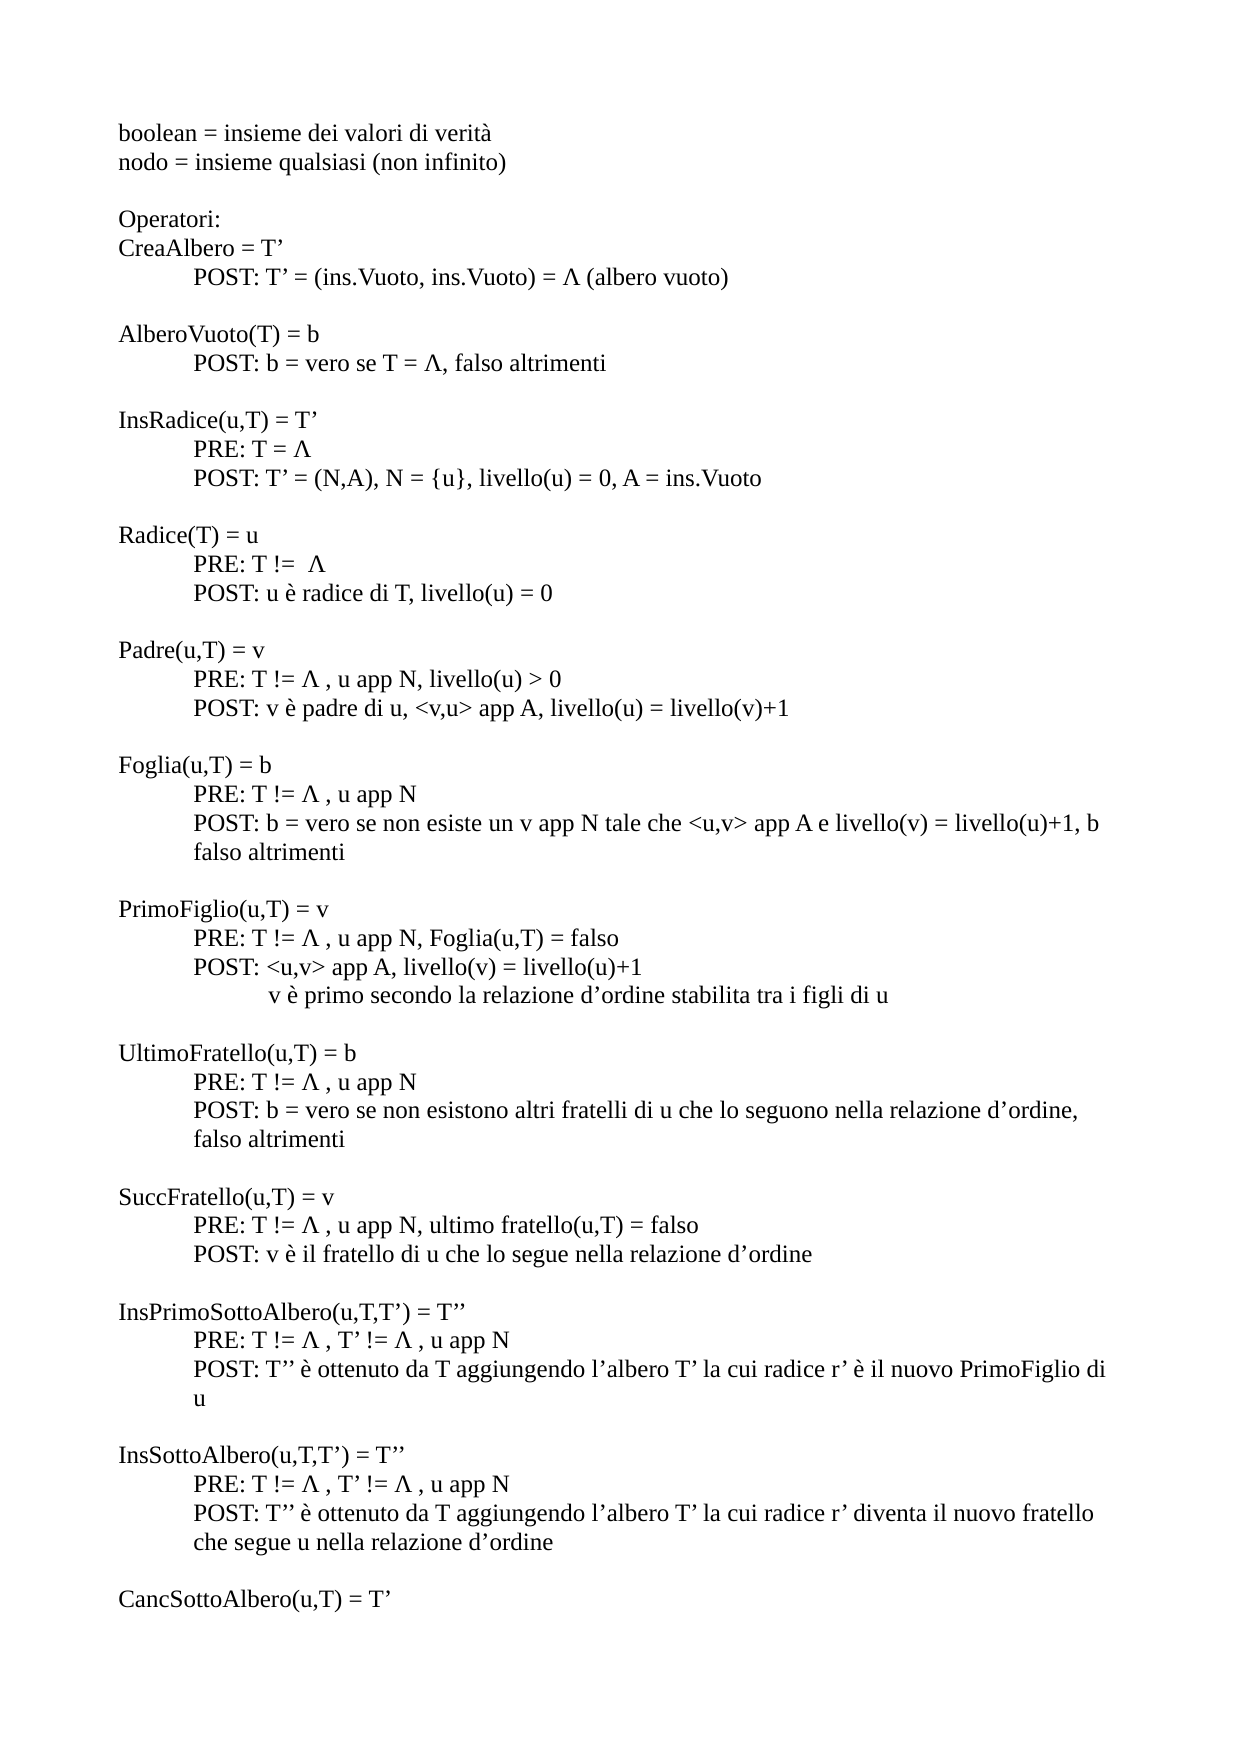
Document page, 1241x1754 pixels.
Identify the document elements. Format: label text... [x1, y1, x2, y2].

text AlberoVuoto(T) = b [118, 319, 1122, 348]
text POST: T’ = (N,A), N = {u}, livello(u) = 0, A = ins.Vuoto [118, 463, 1122, 492]
text POST: v è padre di u, <v,u> app A, livello(u) = livello(v)+1 [118, 693, 1122, 722]
text v è primo secondo la relazione d’ordine stabilita tra i figli di u [118, 981, 1122, 1009]
text PRE: T != Λ , u app N [118, 1067, 1122, 1096]
text PRE: T = Λ [118, 434, 1122, 463]
text boolean = insieme dei valori di verità [118, 118, 1122, 147]
text POST: <u,v> app A, livello(v) = livello(u)+1 [118, 952, 1122, 981]
text Radice(T) = u [118, 521, 1122, 549]
text PRE: T != Λ , T’ != Λ , u app N [118, 1326, 1122, 1354]
text PRE: T != Λ , u app N, Foglia(u,T) = falso [118, 923, 1122, 952]
text InsRadice(u,T) = T’ [118, 406, 1122, 434]
text CreaAlbero = T’ [118, 233, 1122, 262]
text POST: T’ = (ins.Vuoto, ins.Vuoto) = Λ (albero vuoto) [118, 262, 1122, 291]
text POST: T’’ è ottenuto da T aggiungendo l’albero T’ la cui radice r’ è il nuovo PrimoFiglio di u [118, 1354, 1122, 1412]
text PRE: T != Λ , u app N [118, 779, 1122, 808]
text Foglia(u,T) = b [118, 751, 1122, 779]
text SuccFratello(u,T) = v [118, 1182, 1122, 1211]
text POST: b = vero se non esistono altri fratelli di u che lo seguono nella relazione d’ordine, [118, 1096, 1122, 1124]
text UltimoFratello(u,T) = b [118, 1038, 1122, 1067]
text PrimoFiglio(u,T) = v [118, 894, 1122, 923]
text nodo = insieme qualsiasi (non infinito) [118, 147, 1122, 176]
text falso altrimenti [118, 1124, 1122, 1153]
text Padre(u,T) = v [118, 636, 1122, 664]
text POST: v è il fratello di u che lo segue nella relazione d’ordine [118, 1239, 1122, 1268]
text PRE: T != Λ , u app N, ultimo fratello(u,T) = falso [118, 1211, 1122, 1239]
text Operatori: [118, 204, 1122, 233]
text CancSottoAlbero(u,T) = T’ [118, 1584, 1122, 1613]
text POST: b = vero se non esiste un v app N tale che <u,v> app A e livello(v) = livello(u)+1, b falso altrimenti [118, 808, 1122, 866]
text InsPrimoSottoAlbero(u,T,T’) = T’’ [118, 1297, 1122, 1326]
text PRE: T != Λ , u app N, livello(u) > 0 [118, 664, 1122, 693]
text POST: u è radice di T, livello(u) = 0 [118, 578, 1122, 607]
text POST: b = vero se T = Λ, falso altrimenti [118, 348, 1122, 377]
text PRE: T != Λ [118, 549, 1122, 578]
text InsSottoAlbero(u,T,T’) = T’’ [118, 1441, 1122, 1469]
text POST: T’’ è ottenuto da T aggiungendo l’albero T’ la cui radice r’ diventa il nuovo fratello che segue u nella relazione d’ordine [118, 1498, 1122, 1556]
text PRE: T != Λ , T’ != Λ , u app N [118, 1469, 1122, 1498]
